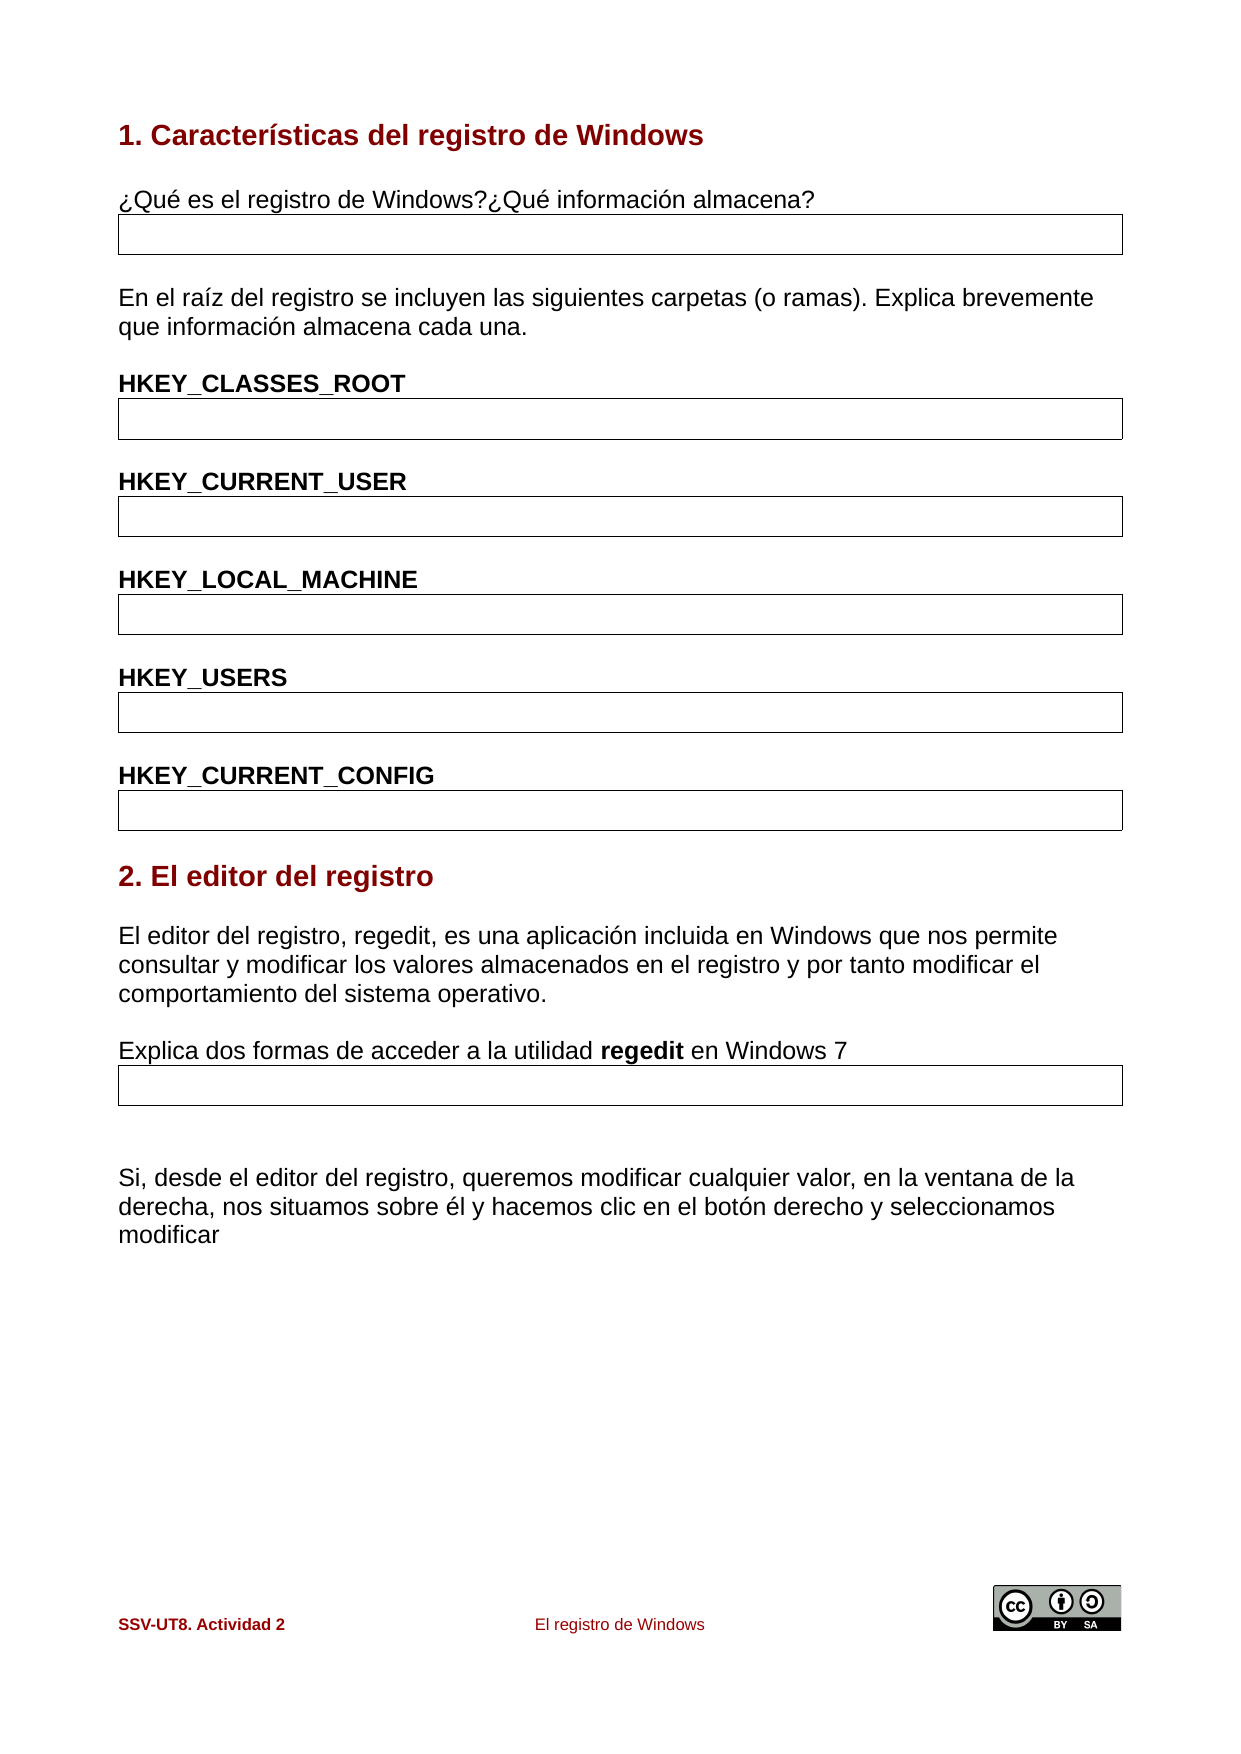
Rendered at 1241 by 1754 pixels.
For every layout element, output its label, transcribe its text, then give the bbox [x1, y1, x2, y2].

text HKEY_CURRENT_CONFIG [118, 761, 1122, 790]
text 2. El editor del registro [118, 859, 1122, 892]
text 1. Características del registro de Windows [118, 118, 1122, 152]
table_header [119, 215, 1122, 254]
picture [993, 1585, 1122, 1631]
table_header [119, 1066, 1122, 1105]
text Explica dos formas de acceder a la utilidad regedit en Windows 7 [118, 1036, 1122, 1065]
text ¿Qué es el registro de Windows?¿Qué información almacena? [118, 185, 1122, 214]
table_header [119, 497, 1122, 536]
text HKEY_CURRENT_USER [118, 467, 1122, 496]
table_header [119, 693, 1122, 732]
table_header [119, 791, 1122, 830]
text Si, desde el editor del registro, queremos modificar cualquier valor, en la ventana de la derecha, nos situamos sobre él y hacemos clic en el botón derecho y seleccionamos modificar [118, 1163, 1122, 1249]
table_header [119, 399, 1122, 438]
text HKEY_CLASSES_ROOT [118, 369, 1122, 398]
text En el raíz del registro se incluyen las siguientes carpetas (o ramas). Explica brevemente que información almacena cada una. [118, 283, 1122, 341]
text HKEY_USERS [118, 663, 1122, 692]
text HKEY_LOCAL_MACHINE [118, 565, 1122, 594]
text El editor del registro, regedit, es una aplicación incluida en Windows que nos permite consultar y modificar los valores almacenados en el registro y por tanto modificar el comportamiento del sistema operativo. [118, 921, 1122, 1007]
table_header [119, 595, 1122, 634]
